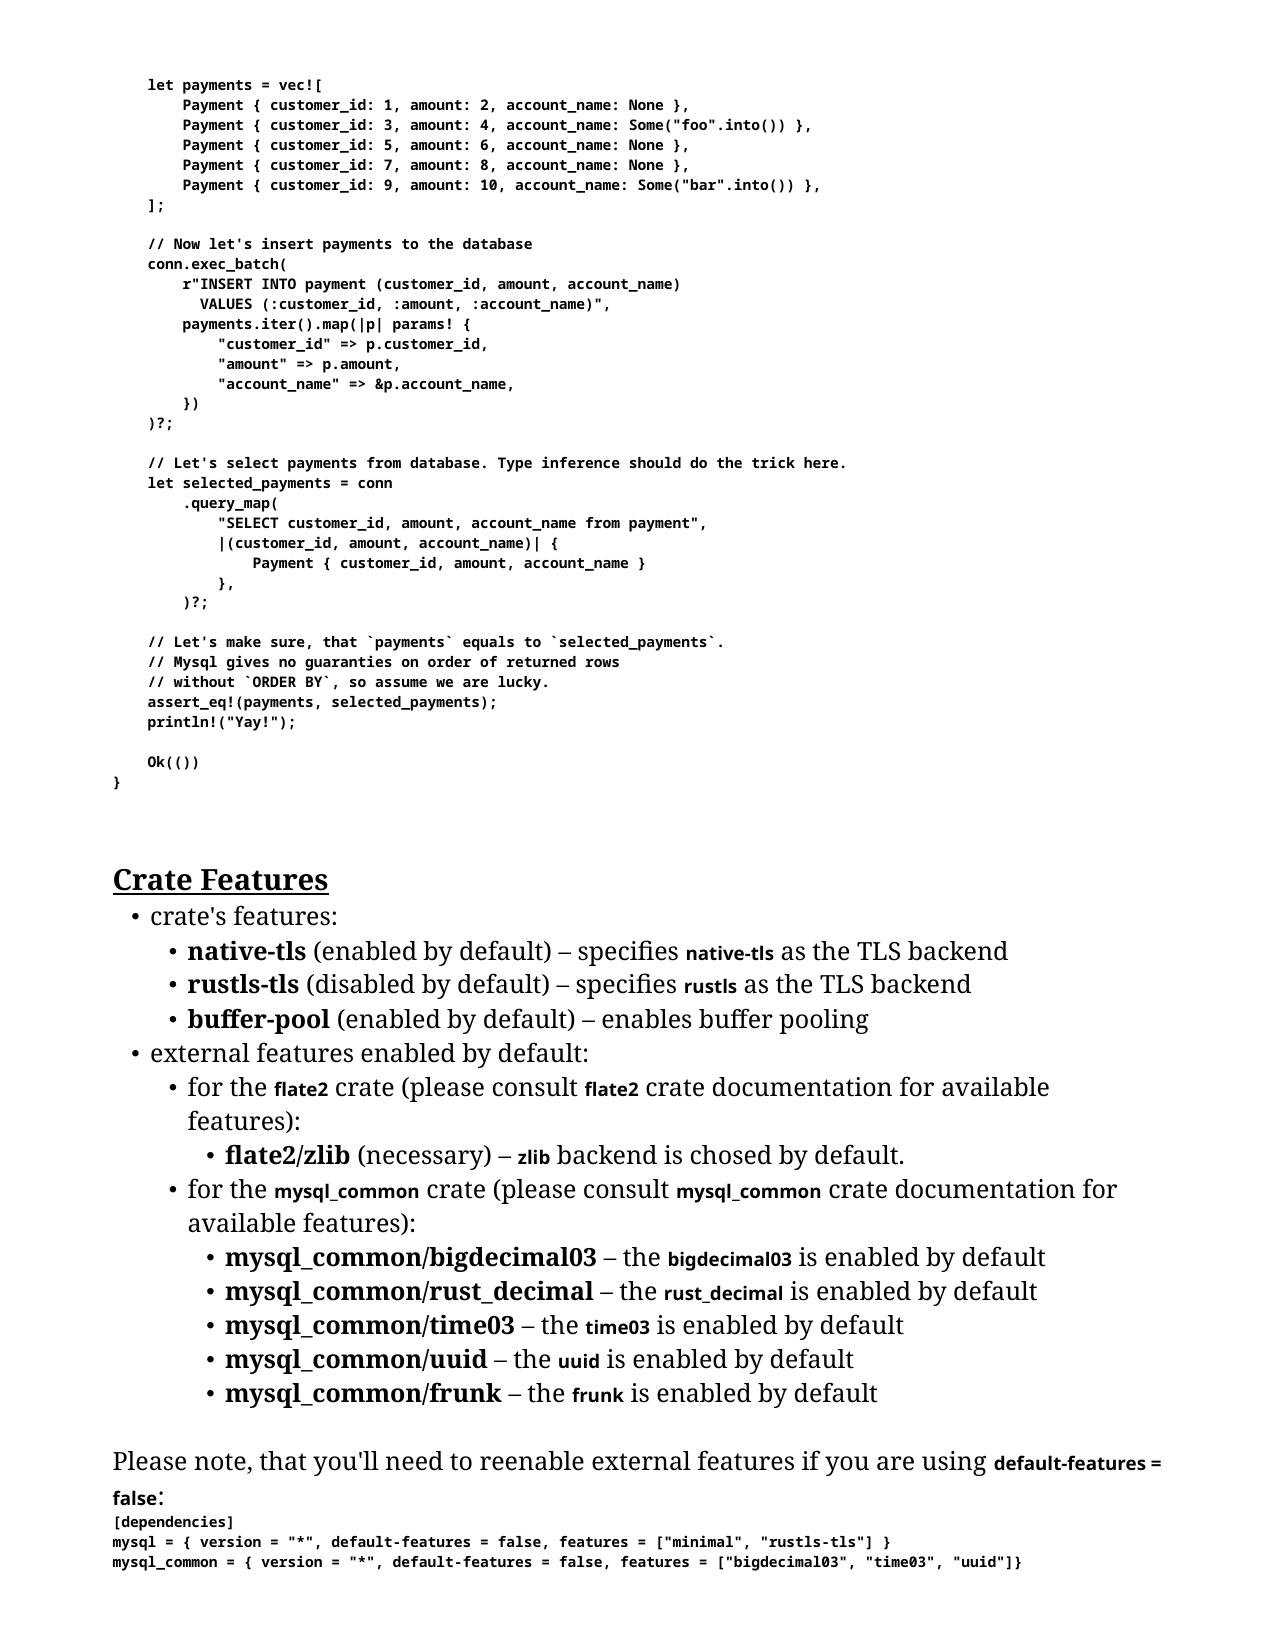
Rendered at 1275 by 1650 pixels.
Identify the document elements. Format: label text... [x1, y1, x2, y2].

text Payment { customer_id: 1, amount: 2, account_name: None }, [112, 95, 1162, 115]
text Payment { customer_id: 7, amount: 8, account_name: None }, [112, 154, 1162, 174]
text Payment { customer_id: 9, amount: 10, account_name: Some("bar".into()) }, [112, 174, 1162, 194]
text // without `ORDER BY`, so assume we are lucky. [112, 672, 1162, 692]
text [dependencies] [112, 1512, 1162, 1532]
list mysql_common/bigdecimal03 – the bigdecimal03 is enabled by default [206, 1240, 1162, 1274]
list for the flate2 crate (please consult flate2 crate documentation for available features): [169, 1069, 1162, 1137]
text VALUES (:customer_id, :amount, :account_name)", [112, 294, 1162, 314]
text "amount" => p.amount, [112, 353, 1162, 373]
text }) [112, 393, 1162, 413]
text Ok(()) [112, 751, 1162, 771]
text mysql_common = { version = "*", default-features = false, features = ["bigdecimal03", "time03", "uuid"]} [112, 1552, 1162, 1572]
text .query_map( [112, 493, 1162, 513]
text assert_eq!(payments, selected_payments); [112, 692, 1162, 712]
text // Let's select payments from database. Type inference should do the trick here. [112, 453, 1162, 473]
text println!("Yay!"); [112, 712, 1162, 732]
text Please note, that you'll need to reenable external features if you are using default-features = false: [112, 1444, 1162, 1512]
list rustls-tls (disabled by default) – specifies rustls as the TLS backend [169, 967, 1162, 1001]
text |(customer_id, amount, account_name)| { [112, 533, 1162, 552]
text Payment { customer_id: 3, amount: 4, account_name: Some("foo".into()) }, [112, 115, 1162, 135]
text let selected_payments = conn [112, 473, 1162, 493]
list external features enabled by default: [131, 1035, 1162, 1069]
text r"INSERT INTO payment (customer_id, amount, account_name) [112, 274, 1162, 294]
list mysql_common/time03 – the time03 is enabled by default [206, 1308, 1162, 1342]
text // Let's make sure, that `payments` equals to `selected_payments`. [112, 632, 1162, 652]
text // Now let's insert payments to the database [112, 234, 1162, 254]
text // Mysql gives no guaranties on order of returned rows [112, 652, 1162, 672]
text "customer_id" => p.customer_id, [112, 334, 1162, 353]
text payments.iter().map(|p| params! { [112, 314, 1162, 334]
list mysql_common/uuid – the uuid is enabled by default [206, 1342, 1162, 1376]
list mysql_common/frunk – the frunk is enabled by default [206, 1376, 1162, 1410]
list native-tls (enabled by default) – specifies native-tls as the TLS backend [169, 933, 1162, 967]
text } [112, 771, 1162, 791]
text conn.exec_batch( [112, 254, 1162, 274]
text ]; [112, 194, 1162, 214]
text }, [112, 572, 1162, 592]
text "SELECT customer_id, amount, account_name from payment", [112, 513, 1162, 533]
text mysql = { version = "*", default-features = false, features = ["minimal", "rustls-tls"] } [112, 1532, 1162, 1552]
list flate2/zlib (necessary) – zlib backend is chosed by default. [206, 1137, 1162, 1172]
list for the mysql_common crate (please consult mysql_common crate documentation for available features): [169, 1172, 1162, 1240]
text )?; [112, 413, 1162, 433]
text let payments = vec![ [112, 75, 1162, 95]
text )?; [112, 592, 1162, 612]
list mysql_common/rust_decimal – the rust_decimal is enabled by default [206, 1274, 1162, 1308]
list buffer-pool (enabled by default) – enables buffer pooling [169, 1001, 1162, 1035]
text "account_name" => &p.account_name, [112, 373, 1162, 393]
text Payment { customer_id, amount, account_name } [112, 552, 1162, 572]
text Crate Features [112, 859, 1162, 899]
text Payment { customer_id: 5, amount: 6, account_name: None }, [112, 135, 1162, 154]
list crate's features: [131, 899, 1162, 933]
